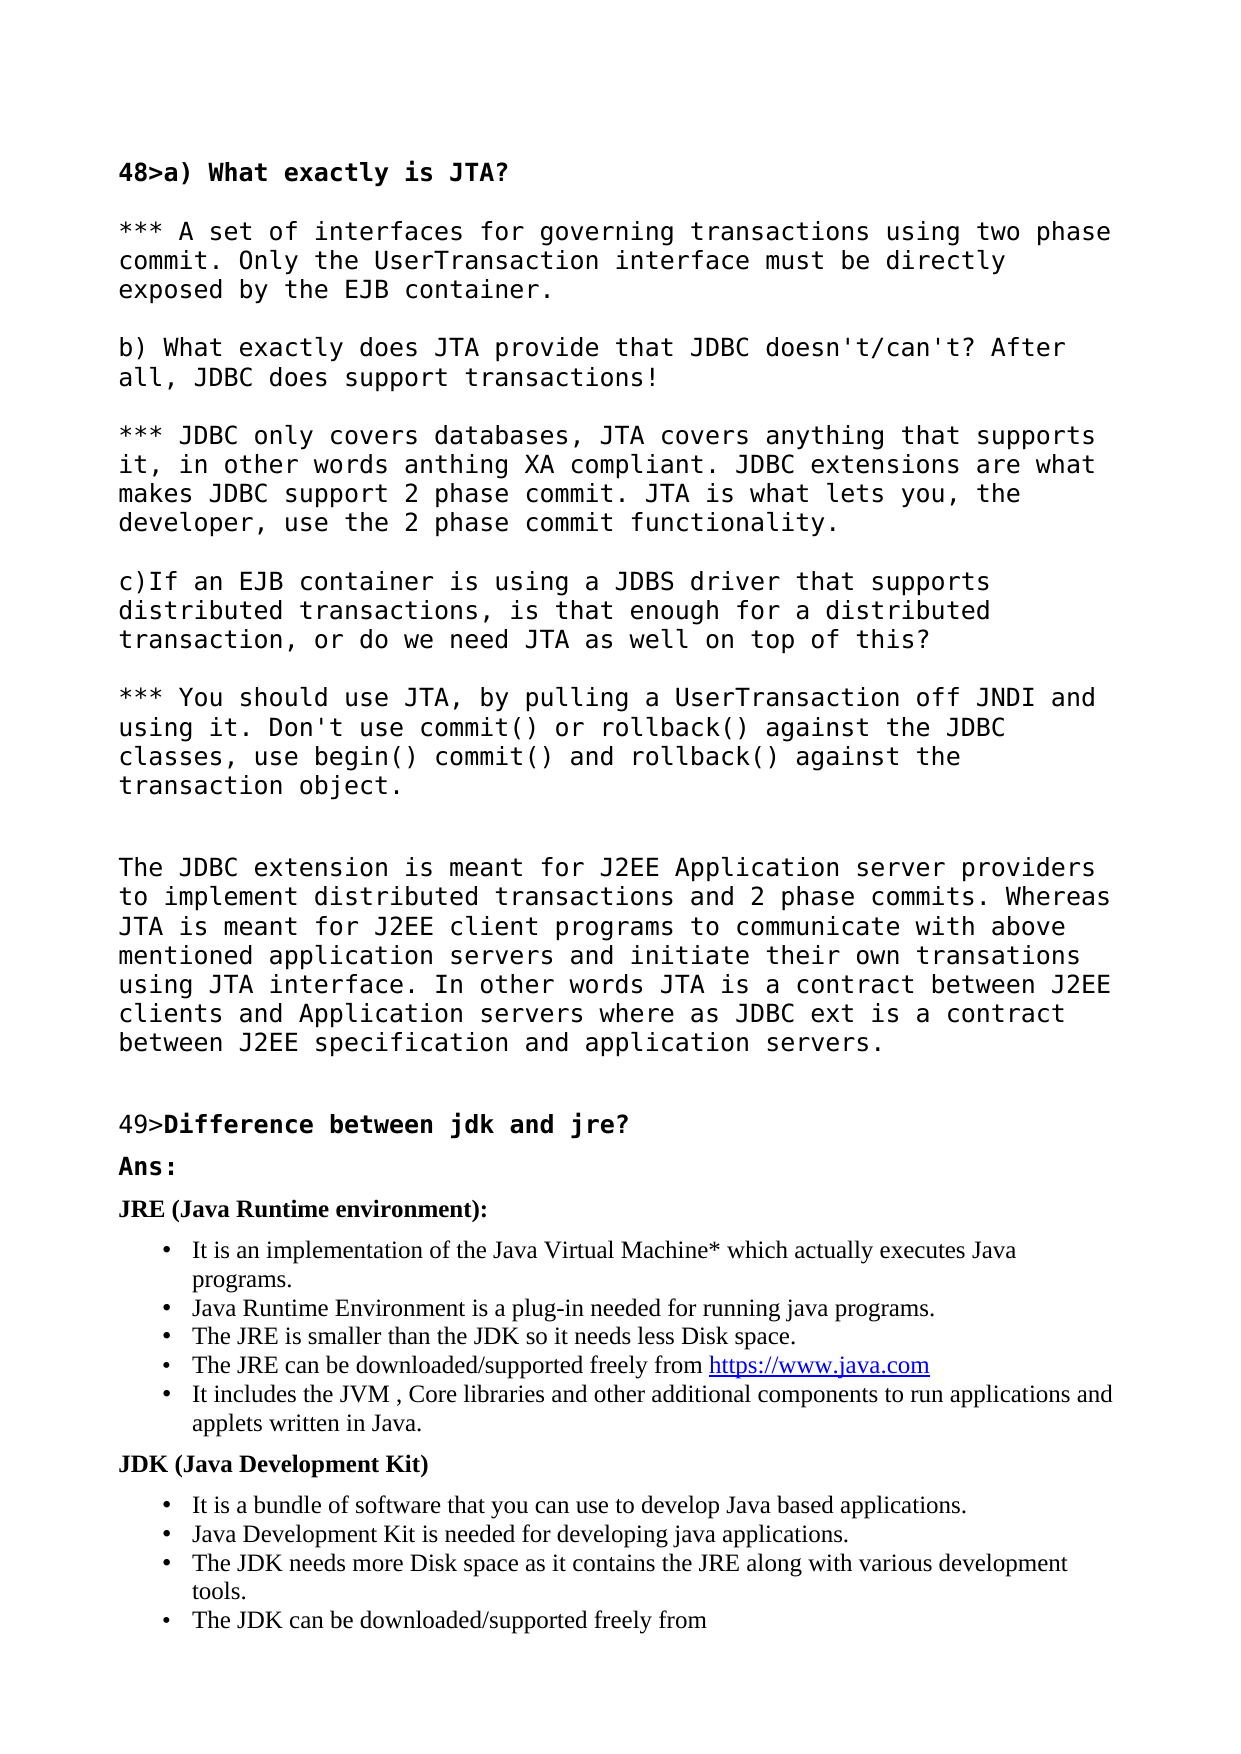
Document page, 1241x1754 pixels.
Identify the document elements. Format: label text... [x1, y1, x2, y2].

list Java Runtime Environment is a plug-in needed for running java programs. [162, 1293, 1122, 1321]
text 48>a) What exactly is JTA? *** A set of interfaces for governing transactions using two phase commit. Only the UserTransaction interface must be directly exposed by the EJB container. b) What exactly does JTA provide that JDBC doesn't/can't? After all, JDBC does support transactions! *** JDBC only covers databases, JTA covers anything that supports it, in other words anthing XA compliant. JDBC extensions are what makes JDBC support 2 phase commit. JTA is what lets you, the developer, use the 2 phase commit functionality. c)If an EJB container is using a JDBS driver that supports distributed transactions, is that enough for a distributed transaction, or do we need JTA as well on top of this? *** You should use JTA, by pulling a UserTransaction off JNDI and using it. Don't use commit() or rollback() against the JDBC classes, use begin() commit() and rollback() against the transaction object. [118, 159, 1122, 800]
text Ans: [118, 1152, 1122, 1181]
list The JDK needs more Disk space as it contains the JRE along with various development tools. [162, 1548, 1122, 1605]
text JDK (Java Development Kit) [118, 1449, 1122, 1478]
text JRE (Java Runtime environment): [118, 1194, 1122, 1223]
list The JDK can be downloaded/supported freely from [162, 1605, 1122, 1634]
list Java Development Kit is needed for developing java applications. [162, 1519, 1122, 1548]
list It includes the JVM , Core libraries and other additional components to run applications and applets written in Java. [162, 1379, 1122, 1436]
list It is an implementation of the Java Virtual Machine* which actually executes Java programs. [162, 1235, 1122, 1293]
list The JRE is smaller than the JDK so it needs less Disk space. [162, 1321, 1122, 1350]
list The JRE can be downloaded/supported freely from https://www.java.com [162, 1350, 1122, 1379]
text 49>Difference between jdk and jre? [118, 1111, 1122, 1140]
list It is a bundle of software that you can use to develop Java based applications. [162, 1490, 1122, 1519]
text The JDBC extension is meant for J2EE Application server providers to implement distributed transactions and 2 phase commits. Whereas JTA is meant for J2EE client programs to communicate with above mentioned application servers and initiate their own transations using JTA interface. In other words JTA is a contract between J2EE clients and Application servers where as JDBC ext is a contract between J2EE specification and application servers. [118, 853, 1122, 1057]
